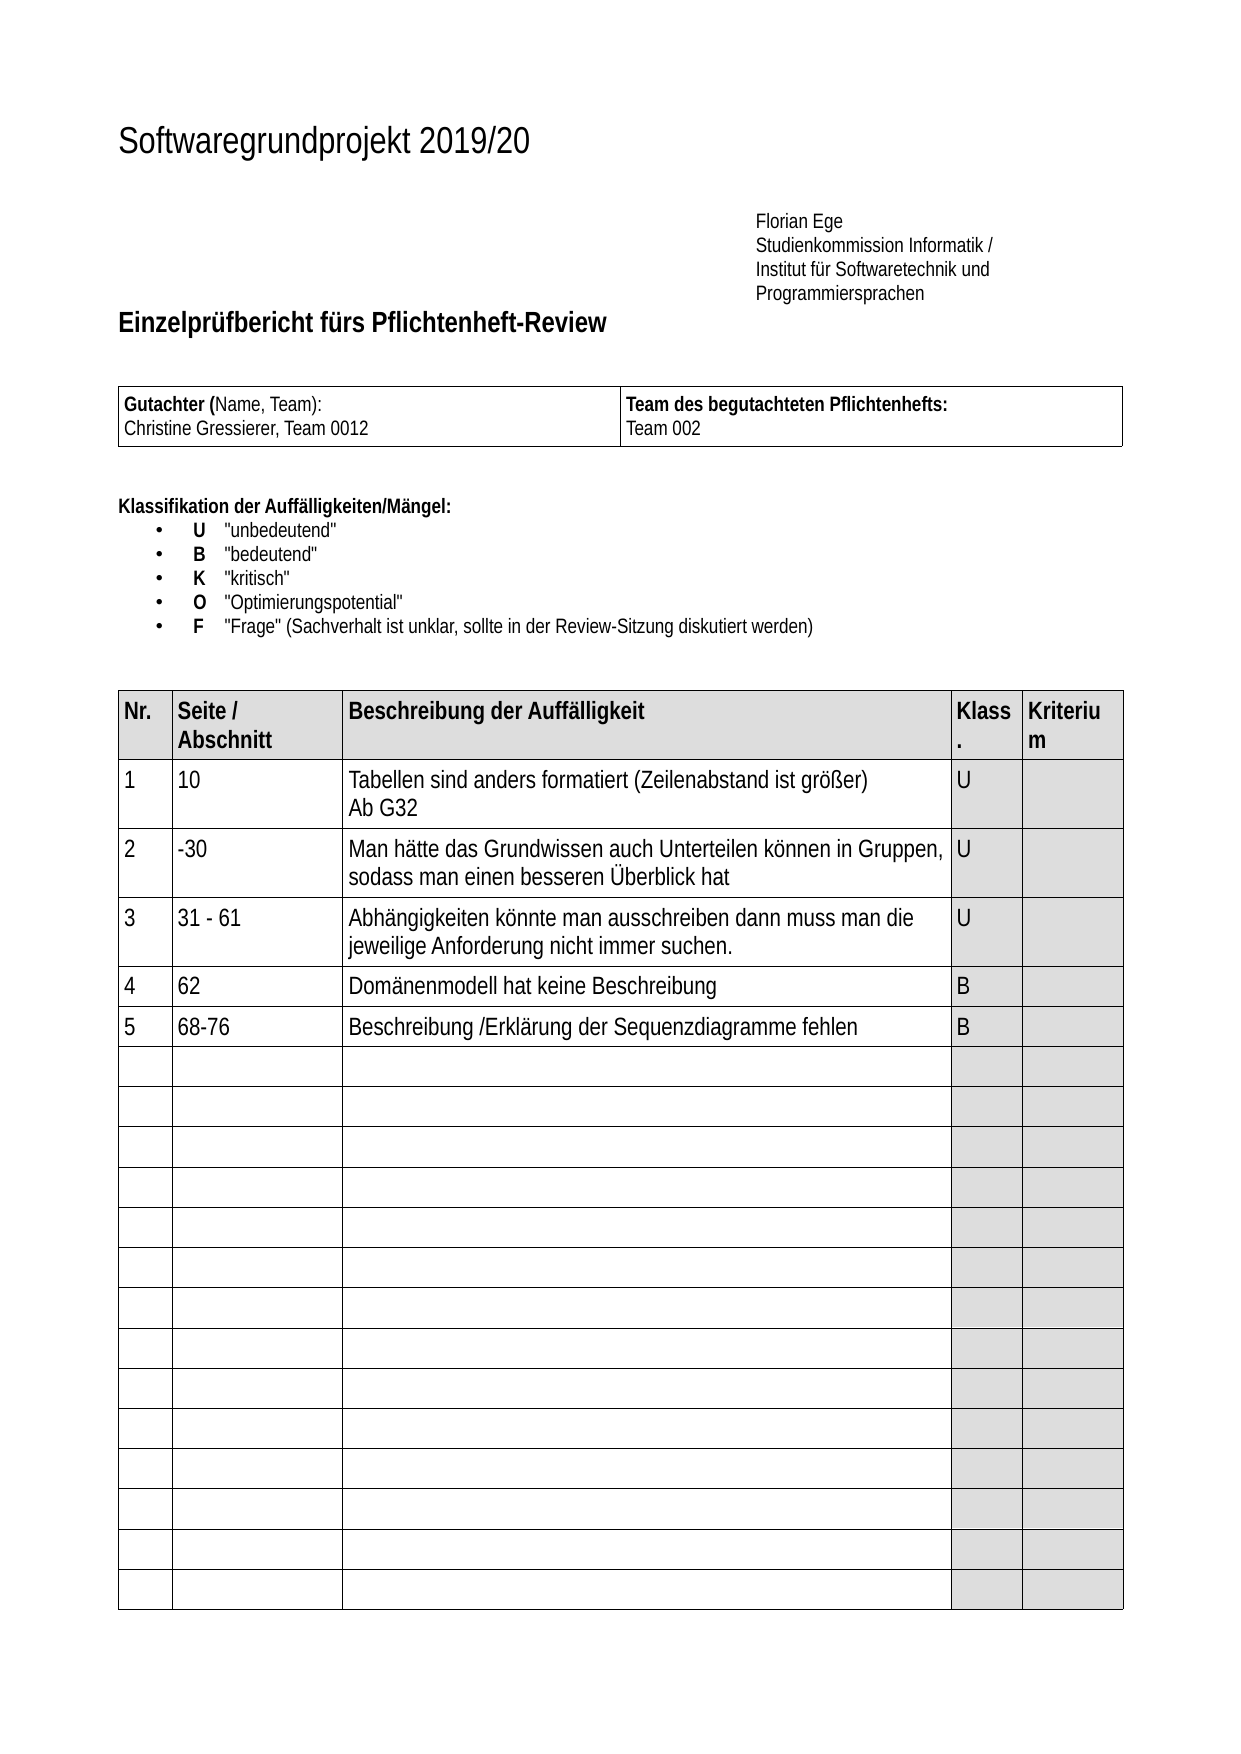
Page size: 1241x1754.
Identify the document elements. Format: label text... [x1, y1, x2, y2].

table_cell -30 [173, 829, 342, 897]
table_cell [119, 1449, 172, 1488]
table_cell [343, 1168, 951, 1207]
text Institut für Softwaretechnik und [118, 257, 1122, 281]
text Programmiersprachen [118, 281, 1122, 305]
table_cell [119, 1208, 172, 1247]
table_cell [119, 1127, 172, 1167]
table_header Gutachter (Name, Team): Christine Gressierer, Team 0012 [119, 387, 620, 446]
table_cell [173, 1047, 342, 1086]
table_cell [119, 1489, 172, 1528]
table_cell [173, 1489, 342, 1528]
table_cell [343, 1288, 951, 1327]
table_cell 4 [119, 967, 172, 1006]
table_cell [1023, 1369, 1123, 1408]
table_cell [119, 1409, 172, 1448]
table_cell [119, 1047, 172, 1086]
table_header Beschreibung der Auffälligkeit [343, 691, 951, 759]
table_header Team des begutachteten Pflichtenhefts: Team 002 [621, 387, 1122, 446]
table_cell [952, 1449, 1022, 1488]
table_cell [119, 1168, 172, 1207]
table_cell [1023, 1208, 1123, 1247]
table_cell [952, 1288, 1022, 1327]
table_cell [1023, 1087, 1123, 1126]
table_cell [119, 1530, 172, 1569]
table_cell [952, 1369, 1022, 1408]
table_cell [1023, 1409, 1123, 1448]
table_cell [173, 1288, 342, 1327]
table_cell [952, 1530, 1022, 1569]
table_cell [952, 1570, 1022, 1609]
table_cell [119, 1329, 172, 1368]
table_cell B [952, 1007, 1022, 1046]
table_cell [343, 1127, 951, 1167]
table_cell [1023, 760, 1123, 828]
table_cell [1023, 1127, 1123, 1167]
table_cell [119, 1570, 172, 1609]
table_cell [119, 1369, 172, 1408]
table_header Seite / Abschnitt [173, 691, 342, 759]
table_cell [952, 1168, 1022, 1207]
text Softwaregrundprojekt 2019/20 [118, 118, 1122, 161]
table_cell 1 [119, 760, 172, 828]
table_cell [952, 1329, 1022, 1368]
text Einzelprüfbericht fürs Pflichtenheft-Review [118, 305, 1122, 338]
table_cell Beschreibung /Erklärung der Sequenzdiagramme fehlen [343, 1007, 951, 1046]
table_cell [343, 1530, 951, 1569]
table_cell [173, 1329, 342, 1368]
table_cell [1023, 829, 1123, 897]
list U "unbedeutend" [156, 518, 1122, 542]
table_cell [119, 1087, 172, 1126]
table_cell [343, 1409, 951, 1448]
table_cell Tabellen sind anders formatiert (Zeilenabstand ist größer) Ab G32 [343, 760, 951, 828]
table_cell [1023, 1248, 1123, 1287]
table_cell [952, 1047, 1022, 1086]
table_cell [343, 1047, 951, 1086]
table_cell Man hätte das Grundwissen auch Unterteilen können in Gruppen, sodass man einen besseren Überblick hat [343, 829, 951, 897]
table_cell 5 [119, 1007, 172, 1046]
table_cell [1023, 1570, 1123, 1609]
table_cell [1023, 898, 1123, 966]
table_cell [343, 1087, 951, 1126]
table_cell [173, 1369, 342, 1408]
table_cell [173, 1570, 342, 1609]
text Florian Ege [118, 209, 1122, 233]
table_cell [343, 1248, 951, 1287]
table_cell [952, 1489, 1022, 1528]
list O "Optimierungspotential" [156, 589, 1122, 613]
table_cell [173, 1248, 342, 1287]
table_cell [343, 1369, 951, 1408]
table_cell [952, 1409, 1022, 1448]
table_cell [1023, 967, 1123, 1006]
table_header Kriterium [1023, 691, 1123, 759]
table_cell [952, 1248, 1022, 1287]
table_cell U [952, 898, 1022, 966]
table_cell Abhängigkeiten könnte man ausschreiben dann muss man die jeweilige Anforderung nicht immer suchen. [343, 898, 951, 966]
table_cell 68-76 [173, 1007, 342, 1046]
table_cell [173, 1449, 342, 1488]
table_header Nr. [119, 691, 172, 759]
table_cell [173, 1530, 342, 1569]
table_cell [173, 1409, 342, 1448]
table_header Klass. [952, 691, 1022, 759]
table_cell [343, 1570, 951, 1609]
table_cell [952, 1127, 1022, 1167]
table_cell [1023, 1047, 1123, 1086]
list F "Frage" (Sachverhalt ist unklar, sollte in der Review-Sitzung diskutiert werden) [156, 613, 1122, 637]
table_cell 3 [119, 898, 172, 966]
table_cell 62 [173, 967, 342, 1006]
table_cell [1023, 1168, 1123, 1207]
table_cell [1023, 1489, 1123, 1528]
table_cell [173, 1208, 342, 1247]
text Studienkommission Informatik / [118, 233, 1122, 257]
table_cell Domänenmodell hat keine Beschreibung [343, 967, 951, 1006]
table_cell [952, 1208, 1022, 1247]
table_cell [173, 1127, 342, 1167]
table_cell [173, 1168, 342, 1207]
table_cell [343, 1489, 951, 1528]
table_cell 31 - 61 [173, 898, 342, 966]
table_cell [1023, 1530, 1123, 1569]
list K "kritisch" [156, 566, 1122, 589]
table_cell [1023, 1007, 1123, 1046]
table_cell [1023, 1329, 1123, 1368]
table_cell [1023, 1449, 1123, 1488]
table_cell 10 [173, 760, 342, 828]
text Klassifikation der Auffälligkeiten/Mängel: [118, 494, 1122, 518]
table_cell U [952, 829, 1022, 897]
table_cell [952, 1087, 1022, 1126]
table_cell B [952, 967, 1022, 1006]
table_cell 2 [119, 829, 172, 897]
table_cell [343, 1208, 951, 1247]
table_cell U [952, 760, 1022, 828]
table_cell [1023, 1288, 1123, 1327]
table_cell [173, 1087, 342, 1126]
table_cell [119, 1248, 172, 1287]
list B "bedeutend" [156, 542, 1122, 566]
table_cell [343, 1329, 951, 1368]
table_cell [343, 1449, 951, 1488]
table_cell [119, 1288, 172, 1327]
